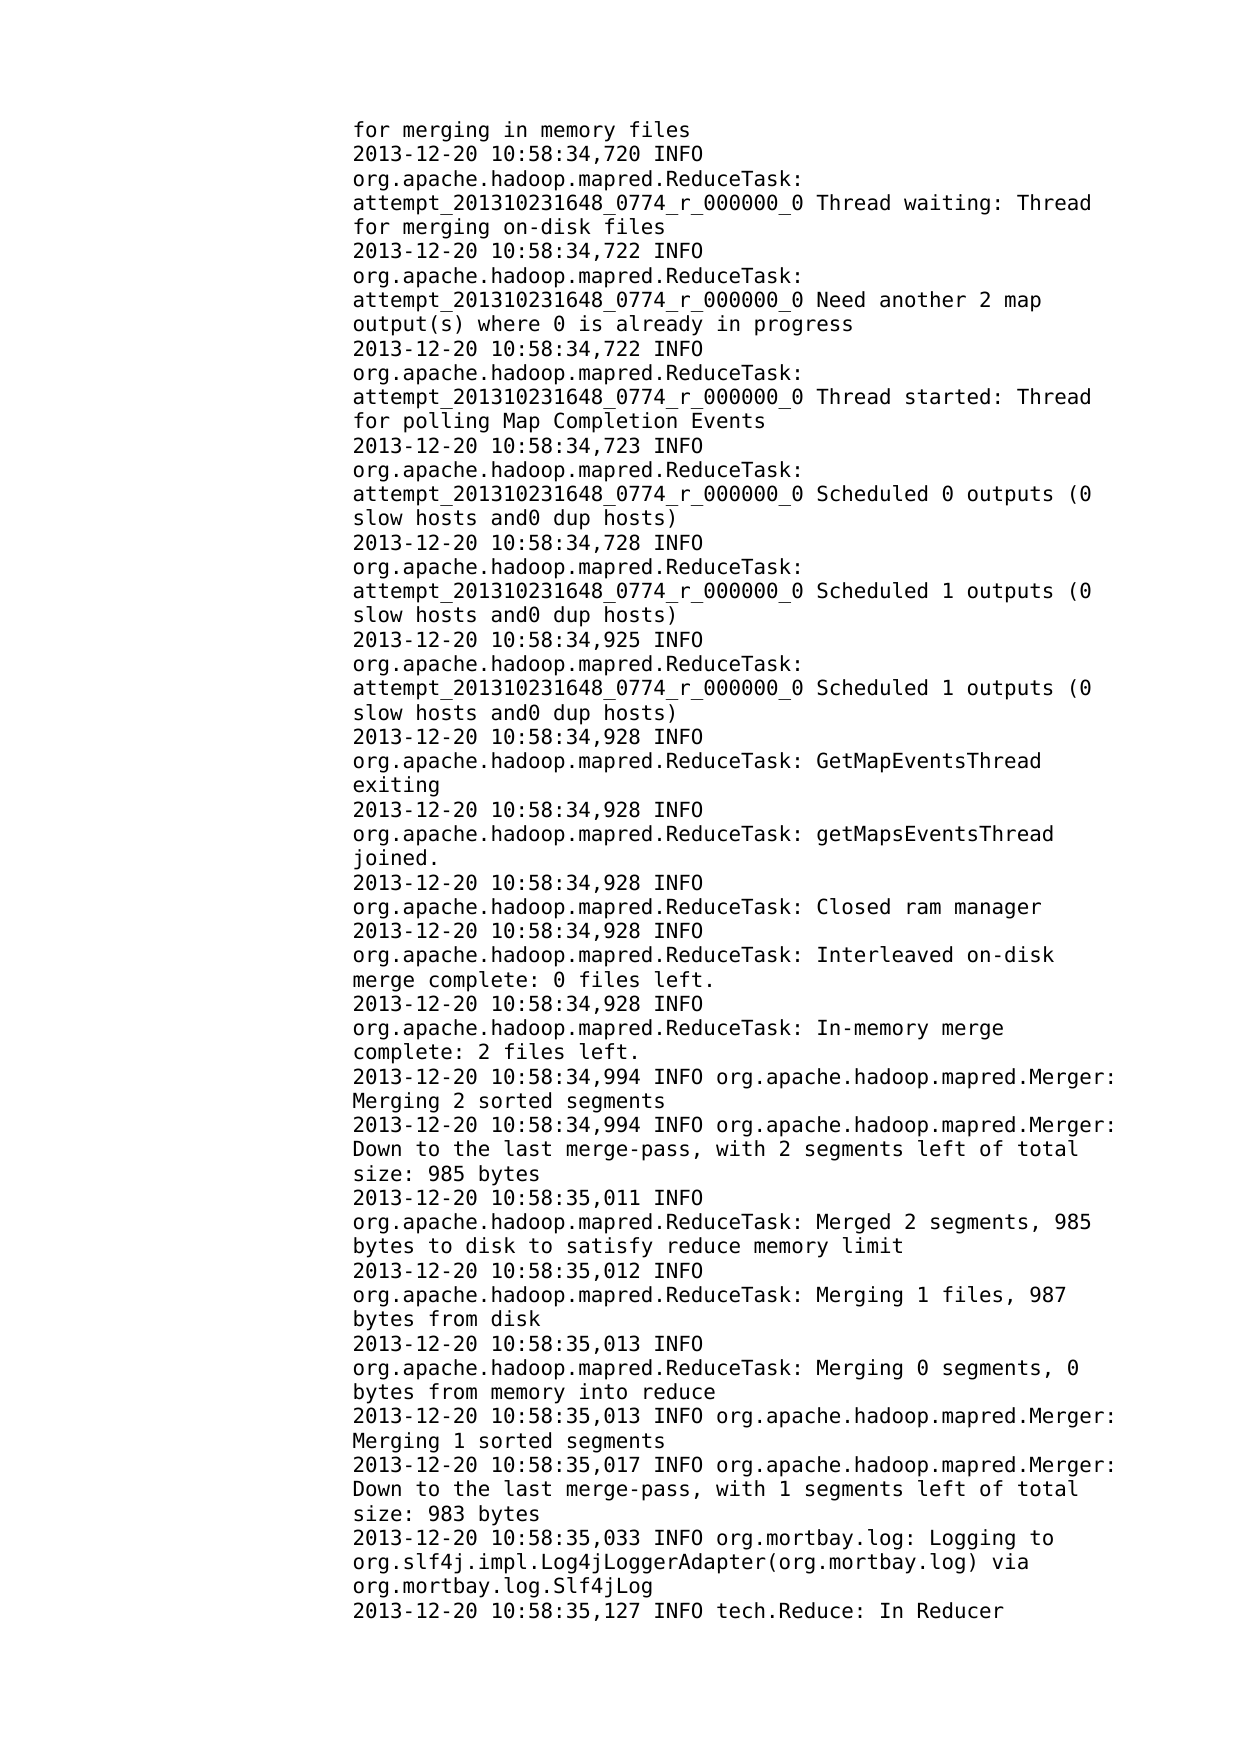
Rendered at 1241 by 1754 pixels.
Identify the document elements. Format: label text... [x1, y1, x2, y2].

text 2013-12-20 10:58:34,723 INFO org.apache.hadoop.mapred.ReduceTask: attempt_201310231648_0774_r_000000_0 Scheduled 0 outputs (0 slow hosts and0 dup hosts) [352, 434, 1122, 531]
text 2013-12-20 10:58:35,011 INFO org.apache.hadoop.mapred.ReduceTask: Merged 2 segments, 985 bytes to disk to satisfy reduce memory limit [352, 1186, 1122, 1259]
text 2013-12-20 10:58:35,012 INFO org.apache.hadoop.mapred.ReduceTask: Merging 1 files, 987 bytes from disk [352, 1259, 1122, 1332]
text 2013-12-20 10:58:35,127 INFO tech.Reduce: In Reducer [352, 1599, 1122, 1623]
text 2013-12-20 10:58:34,728 INFO org.apache.hadoop.mapred.ReduceTask: attempt_201310231648_0774_r_000000_0 Scheduled 1 outputs (0 slow hosts and0 dup hosts) [352, 531, 1122, 628]
text 2013-12-20 10:58:34,722 INFO org.apache.hadoop.mapred.ReduceTask: attempt_201310231648_0774_r_000000_0 Need another 2 map output(s) where 0 is already in progress [352, 239, 1122, 337]
text 2013-12-20 10:58:34,722 INFO org.apache.hadoop.mapred.ReduceTask: attempt_201310231648_0774_r_000000_0 Thread started: Thread for polling Map Completion Events [352, 337, 1122, 434]
text 2013-12-20 10:58:34,928 INFO org.apache.hadoop.mapred.ReduceTask: Closed ram manager [352, 871, 1122, 919]
text 2013-12-20 10:58:34,994 INFO org.apache.hadoop.mapred.Merger: Merging 2 sorted segments [352, 1065, 1122, 1113]
text 2013-12-20 10:58:35,013 INFO org.apache.hadoop.mapred.Merger: Merging 1 sorted segments [352, 1404, 1122, 1453]
text 2013-12-20 10:58:34,928 INFO org.apache.hadoop.mapred.ReduceTask: GetMapEventsThread exiting [352, 725, 1122, 798]
text 2013-12-20 10:58:34,928 INFO org.apache.hadoop.mapred.ReduceTask: getMapsEventsThread joined. [352, 798, 1122, 871]
text for merging in memory files [352, 118, 1122, 142]
text 2013-12-20 10:58:34,925 INFO org.apache.hadoop.mapred.ReduceTask: attempt_201310231648_0774_r_000000_0 Scheduled 1 outputs (0 slow hosts and0 dup hosts) [352, 628, 1122, 725]
text 2013-12-20 10:58:35,033 INFO org.mortbay.log: Logging to org.slf4j.impl.Log4jLoggerAdapter(org.mortbay.log) via org.mortbay.log.Slf4jLog [352, 1526, 1122, 1599]
text 2013-12-20 10:58:34,928 INFO org.apache.hadoop.mapred.ReduceTask: Interleaved on-disk merge complete: 0 files left. [352, 919, 1122, 992]
text 2013-12-20 10:58:35,013 INFO org.apache.hadoop.mapred.ReduceTask: Merging 0 segments, 0 bytes from memory into reduce [352, 1332, 1122, 1404]
text 2013-12-20 10:58:35,017 INFO org.apache.hadoop.mapred.Merger: Down to the last merge-pass, with 1 segments left of total size: 983 bytes [352, 1453, 1122, 1526]
text 2013-12-20 10:58:34,720 INFO org.apache.hadoop.mapred.ReduceTask: attempt_201310231648_0774_r_000000_0 Thread waiting: Thread for merging on-disk files [352, 142, 1122, 239]
text 2013-12-20 10:58:34,928 INFO org.apache.hadoop.mapred.ReduceTask: In-memory merge complete: 2 files left. [352, 992, 1122, 1065]
text 2013-12-20 10:58:34,994 INFO org.apache.hadoop.mapred.Merger: Down to the last merge-pass, with 2 segments left of total size: 985 bytes [352, 1113, 1122, 1186]
